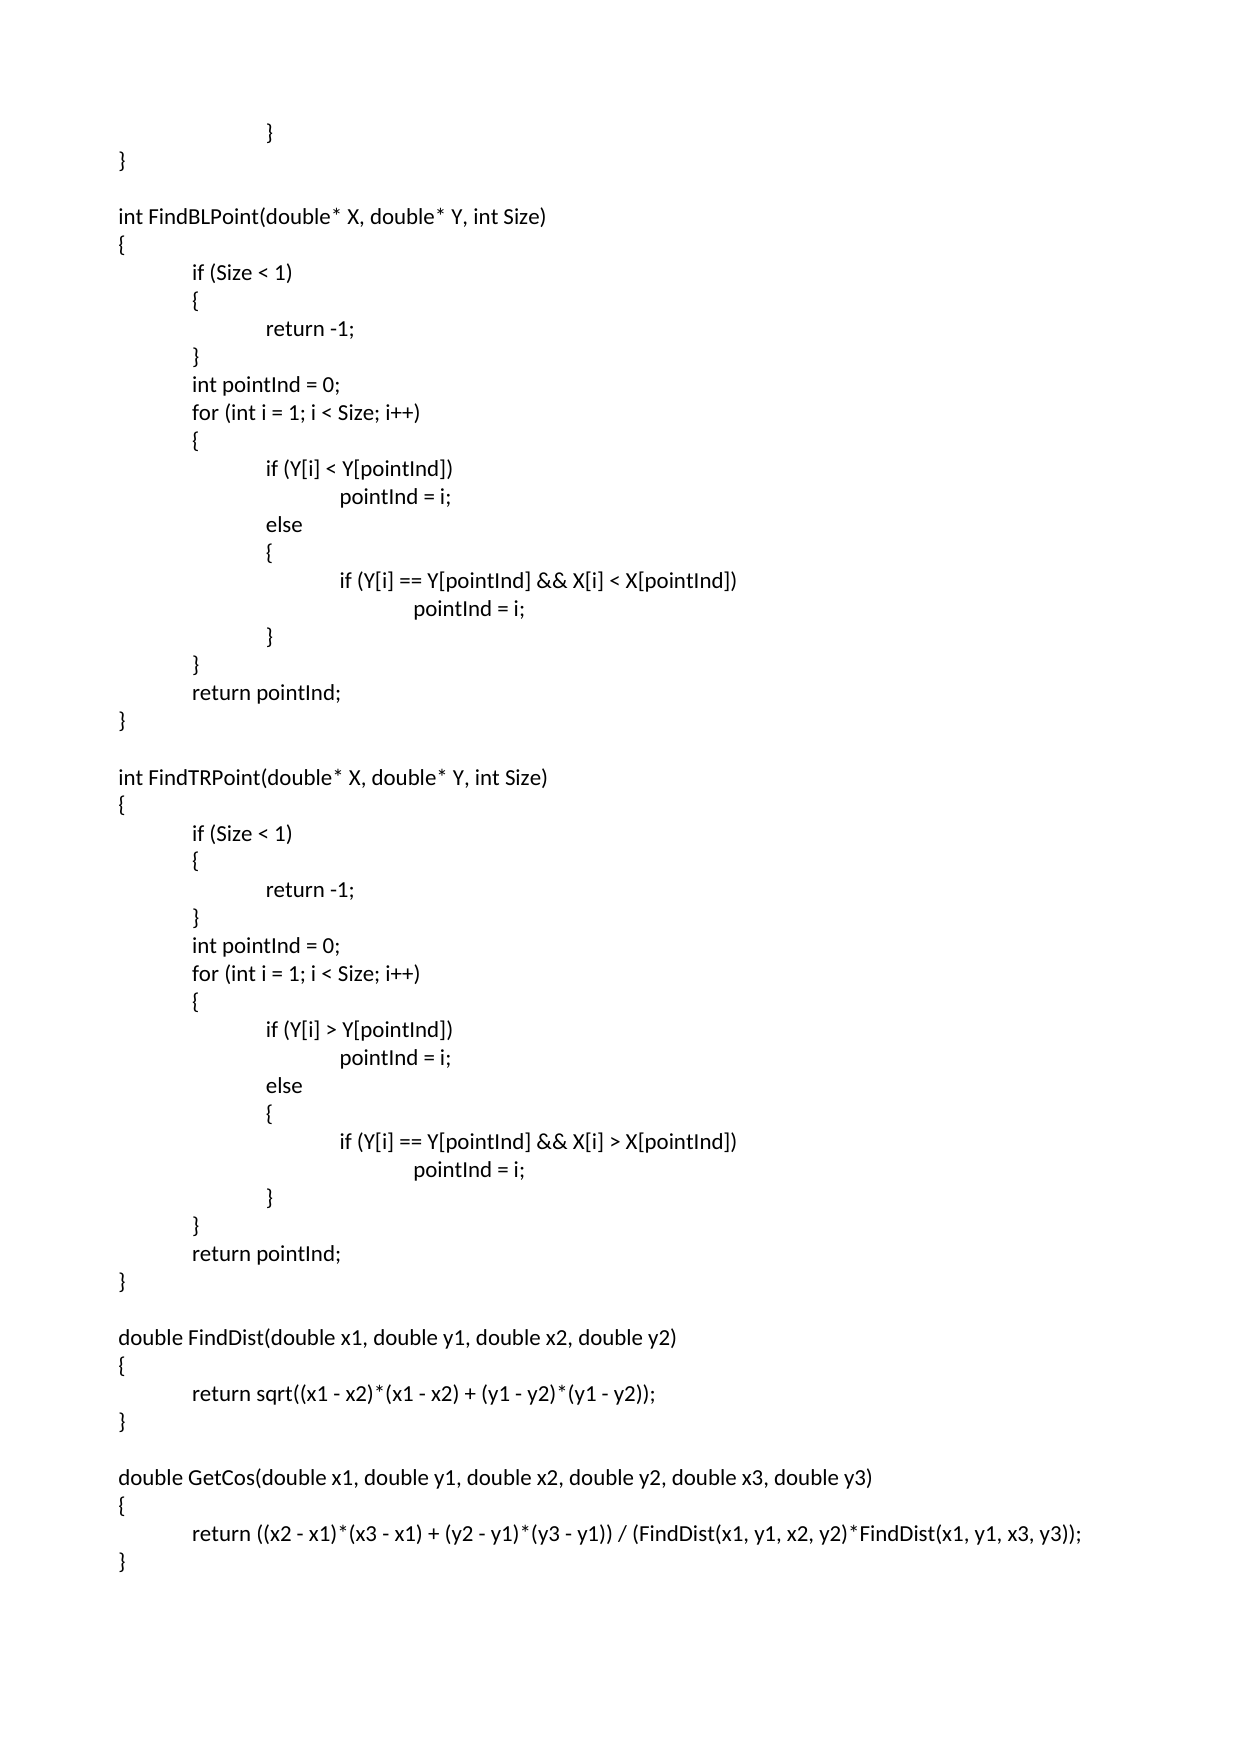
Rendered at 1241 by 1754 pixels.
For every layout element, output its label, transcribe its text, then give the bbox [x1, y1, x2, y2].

text else [118, 510, 1122, 538]
text { [118, 791, 1122, 819]
text int pointInd = 0; [118, 931, 1122, 959]
text } [118, 342, 1122, 370]
text pointInd = i; [118, 482, 1122, 510]
text if (Y[i] < Y[pointInd]) [118, 454, 1122, 482]
text int pointInd = 0; [118, 370, 1122, 398]
text double GetCos(double x1, double y1, double x2, double y2, double x3, double y3) [118, 1463, 1122, 1491]
text { [118, 230, 1122, 258]
text { [118, 426, 1122, 454]
text for (int i = 1; i < Size; i++) [118, 398, 1122, 426]
text int FindBLPoint(double* X, double* Y, int Size) [118, 202, 1122, 230]
text } [118, 622, 1122, 651]
text } [118, 1547, 1122, 1575]
text } [118, 146, 1122, 174]
text } [118, 1407, 1122, 1435]
text { [118, 538, 1122, 566]
text if (Y[i] > Y[pointInd]) [118, 1015, 1122, 1043]
text } [118, 903, 1122, 931]
text pointInd = i; [118, 594, 1122, 622]
text return ((x2 - x1)*(x3 - x1) + (y2 - y1)*(y3 - y1)) / (FindDist(x1, y1, x2, y2)*FindDist(x1, y1, x3, y3)); [118, 1519, 1122, 1547]
text pointInd = i; [118, 1155, 1122, 1183]
text { [118, 987, 1122, 1015]
text return pointInd; [118, 1239, 1122, 1267]
text if (Y[i] == Y[pointInd] && X[i] > X[pointInd]) [118, 1127, 1122, 1155]
text if (Size < 1) [118, 258, 1122, 286]
text double FindDist(double x1, double y1, double x2, double y2) [118, 1323, 1122, 1351]
text for (int i = 1; i < Size; i++) [118, 959, 1122, 987]
text else [118, 1071, 1122, 1099]
text { [118, 1099, 1122, 1127]
text return pointInd; [118, 678, 1122, 707]
text { [118, 1351, 1122, 1379]
text if (Y[i] == Y[pointInd] && X[i] < X[pointInd]) [118, 566, 1122, 594]
text return -1; [118, 875, 1122, 903]
text } [118, 1211, 1122, 1239]
text } [118, 118, 1122, 146]
text return -1; [118, 314, 1122, 342]
text } [118, 1183, 1122, 1211]
text } [118, 1267, 1122, 1295]
text { [118, 1491, 1122, 1519]
text int FindTRPoint(double* X, double* Y, int Size) [118, 763, 1122, 791]
text { [118, 847, 1122, 875]
text { [118, 286, 1122, 314]
text } [118, 707, 1122, 734]
text if (Size < 1) [118, 819, 1122, 847]
text return sqrt((x1 - x2)*(x1 - x2) + (y1 - y2)*(y1 - y2)); [118, 1379, 1122, 1407]
text } [118, 651, 1122, 678]
text pointInd = i; [118, 1043, 1122, 1071]
